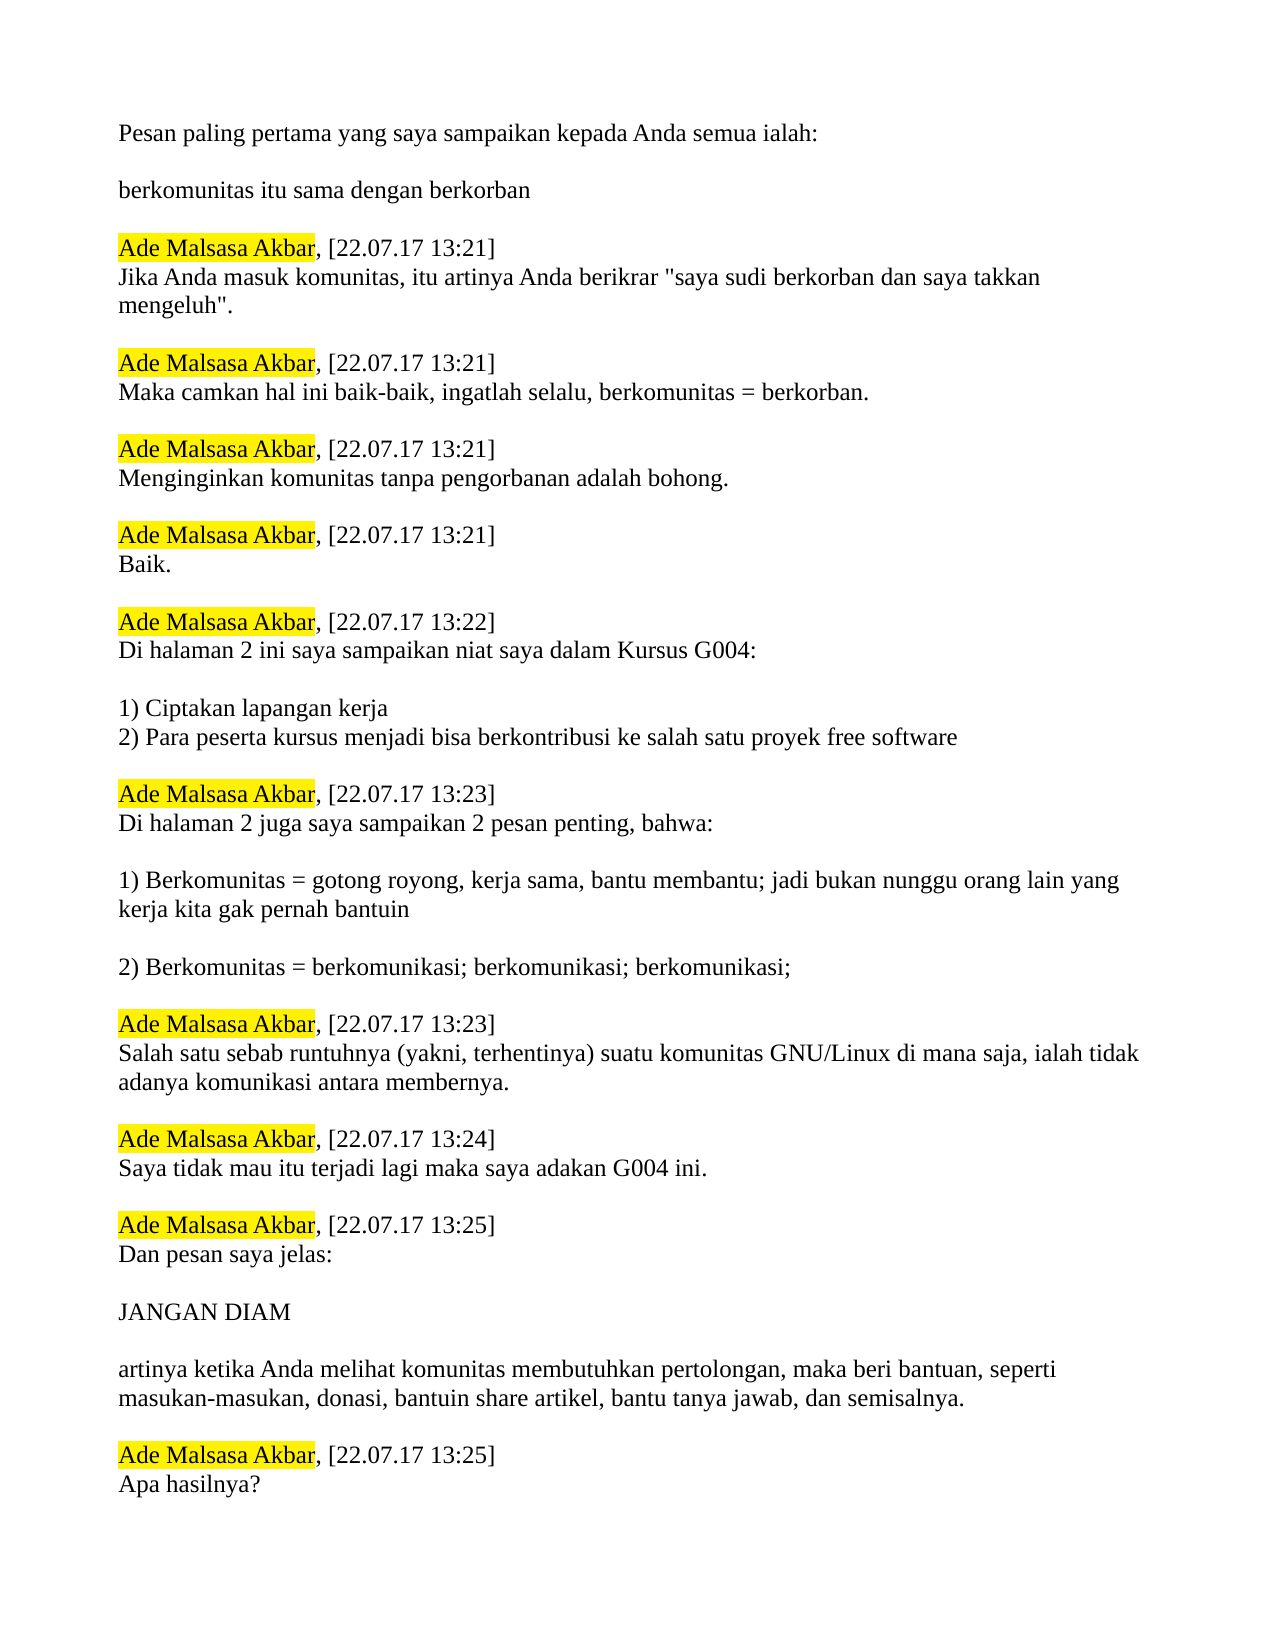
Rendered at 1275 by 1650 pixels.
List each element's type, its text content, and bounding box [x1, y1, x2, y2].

text Pesan paling pertama yang saya sampaikan kepada Anda semua ialah: [118, 118, 1157, 147]
text Salah satu sebab runtuhnya (yakni, terhentinya) suatu komunitas GNU/Linux di mana saja, ialah tidak adanya komunikasi antara membernya. [118, 1038, 1157, 1096]
text Apa hasilnya? [118, 1469, 1157, 1498]
text Dan pesan saya jelas: [118, 1239, 1157, 1268]
text Ade Malsasa Akbar, [22.07.17 13:25] [118, 1441, 1157, 1469]
text Ade Malsasa Akbar, [22.07.17 13:21] [118, 233, 1157, 262]
text 2) Berkomunitas = berkomunikasi; berkomunikasi; berkomunikasi; [118, 952, 1157, 981]
text Ade Malsasa Akbar, [22.07.17 13:23] [118, 1009, 1157, 1038]
text 2) Para peserta kursus menjadi bisa berkontribusi ke salah satu proyek free software [118, 722, 1157, 751]
text artinya ketika Anda melihat komunitas membutuhkan pertolongan, maka beri bantuan, seperti masukan-masukan, donasi, bantuin share artikel, bantu tanya jawab, dan semisalnya. [118, 1354, 1157, 1412]
text Baik. [118, 549, 1157, 578]
text Ade Malsasa Akbar, [22.07.17 13:21] [118, 348, 1157, 377]
text 1) Berkomunitas = gotong royong, kerja sama, bantu membantu; jadi bukan nunggu orang lain yang kerja kita gak pernah bantuin [118, 866, 1157, 923]
text Maka camkan hal ini baik-baik, ingatlah selalu, berkomunitas = berkorban. [118, 377, 1157, 406]
text Saya tidak mau itu terjadi lagi maka saya adakan G004 ini. [118, 1153, 1157, 1182]
text 1) Ciptakan lapangan kerja [118, 693, 1157, 722]
text Ade Malsasa Akbar, [22.07.17 13:21] [118, 521, 1157, 549]
text Ade Malsasa Akbar, [22.07.17 13:25] [118, 1211, 1157, 1239]
text berkomunitas itu sama dengan berkorban [118, 176, 1157, 204]
text Ade Malsasa Akbar, [22.07.17 13:22] [118, 607, 1157, 636]
text Ade Malsasa Akbar, [22.07.17 13:21] [118, 434, 1157, 463]
text Menginginkan komunitas tanpa pengorbanan adalah bohong. [118, 463, 1157, 492]
text Ade Malsasa Akbar, [22.07.17 13:24] [118, 1124, 1157, 1153]
text Di halaman 2 juga saya sampaikan 2 pesan penting, bahwa: [118, 808, 1157, 837]
text Ade Malsasa Akbar, [22.07.17 13:23] [118, 779, 1157, 808]
text Di halaman 2 ini saya sampaikan niat saya dalam Kursus G004: [118, 636, 1157, 664]
text JANGAN DIAM [118, 1297, 1157, 1326]
text Jika Anda masuk komunitas, itu artinya Anda berikrar "saya sudi berkorban dan saya takkan mengeluh". [118, 262, 1157, 319]
